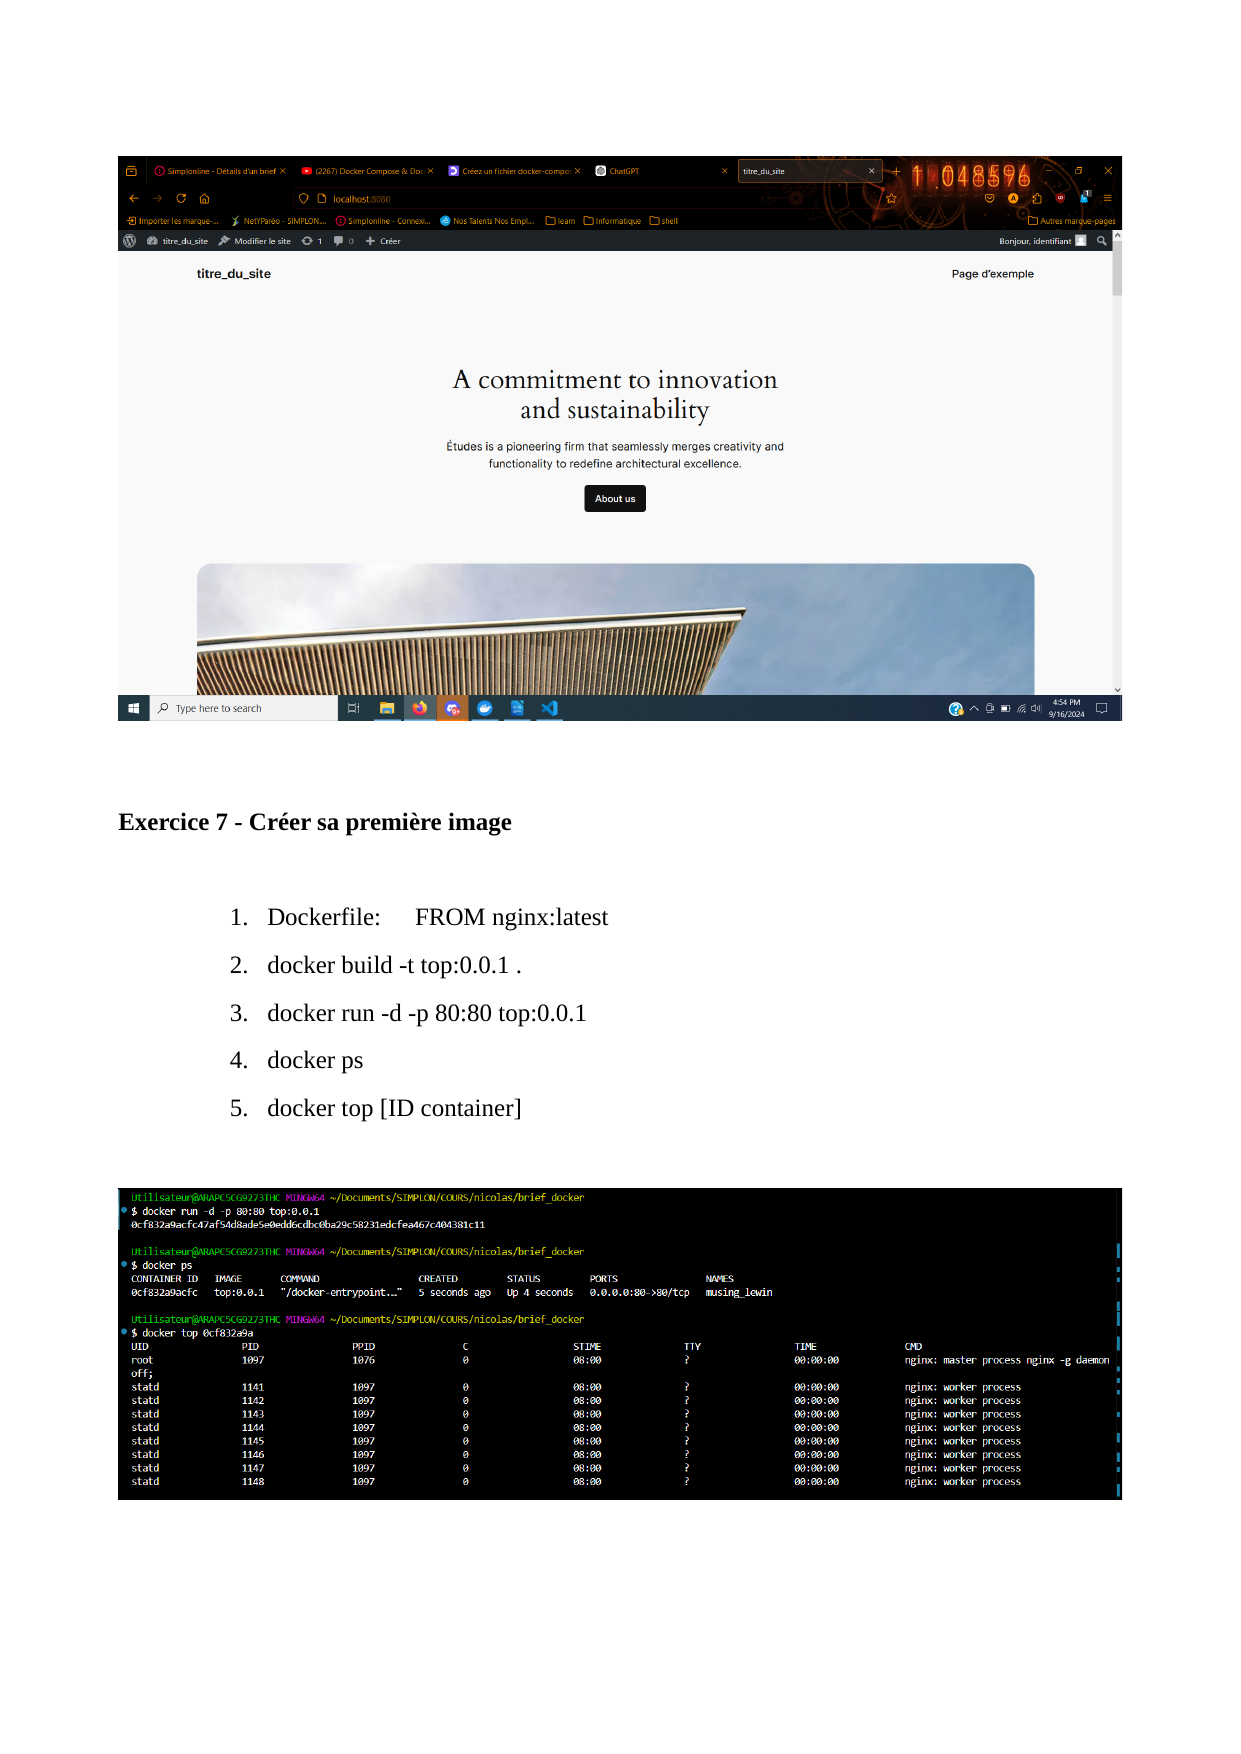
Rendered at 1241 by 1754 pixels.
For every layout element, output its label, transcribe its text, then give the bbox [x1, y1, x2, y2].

list Dockerfile: FROM nginx:latest [229, 902, 1122, 931]
picture [118, 156, 1123, 721]
text Exercice 7 - Créer sa première image [118, 807, 1122, 836]
list docker ps [229, 1045, 1122, 1074]
picture [118, 1188, 1123, 1500]
list docker top [ID container] [229, 1093, 1122, 1122]
list docker build -t top:0.0.1 . [229, 950, 1122, 979]
list docker run -d -p 80:80 top:0.0.1 [229, 998, 1122, 1026]
